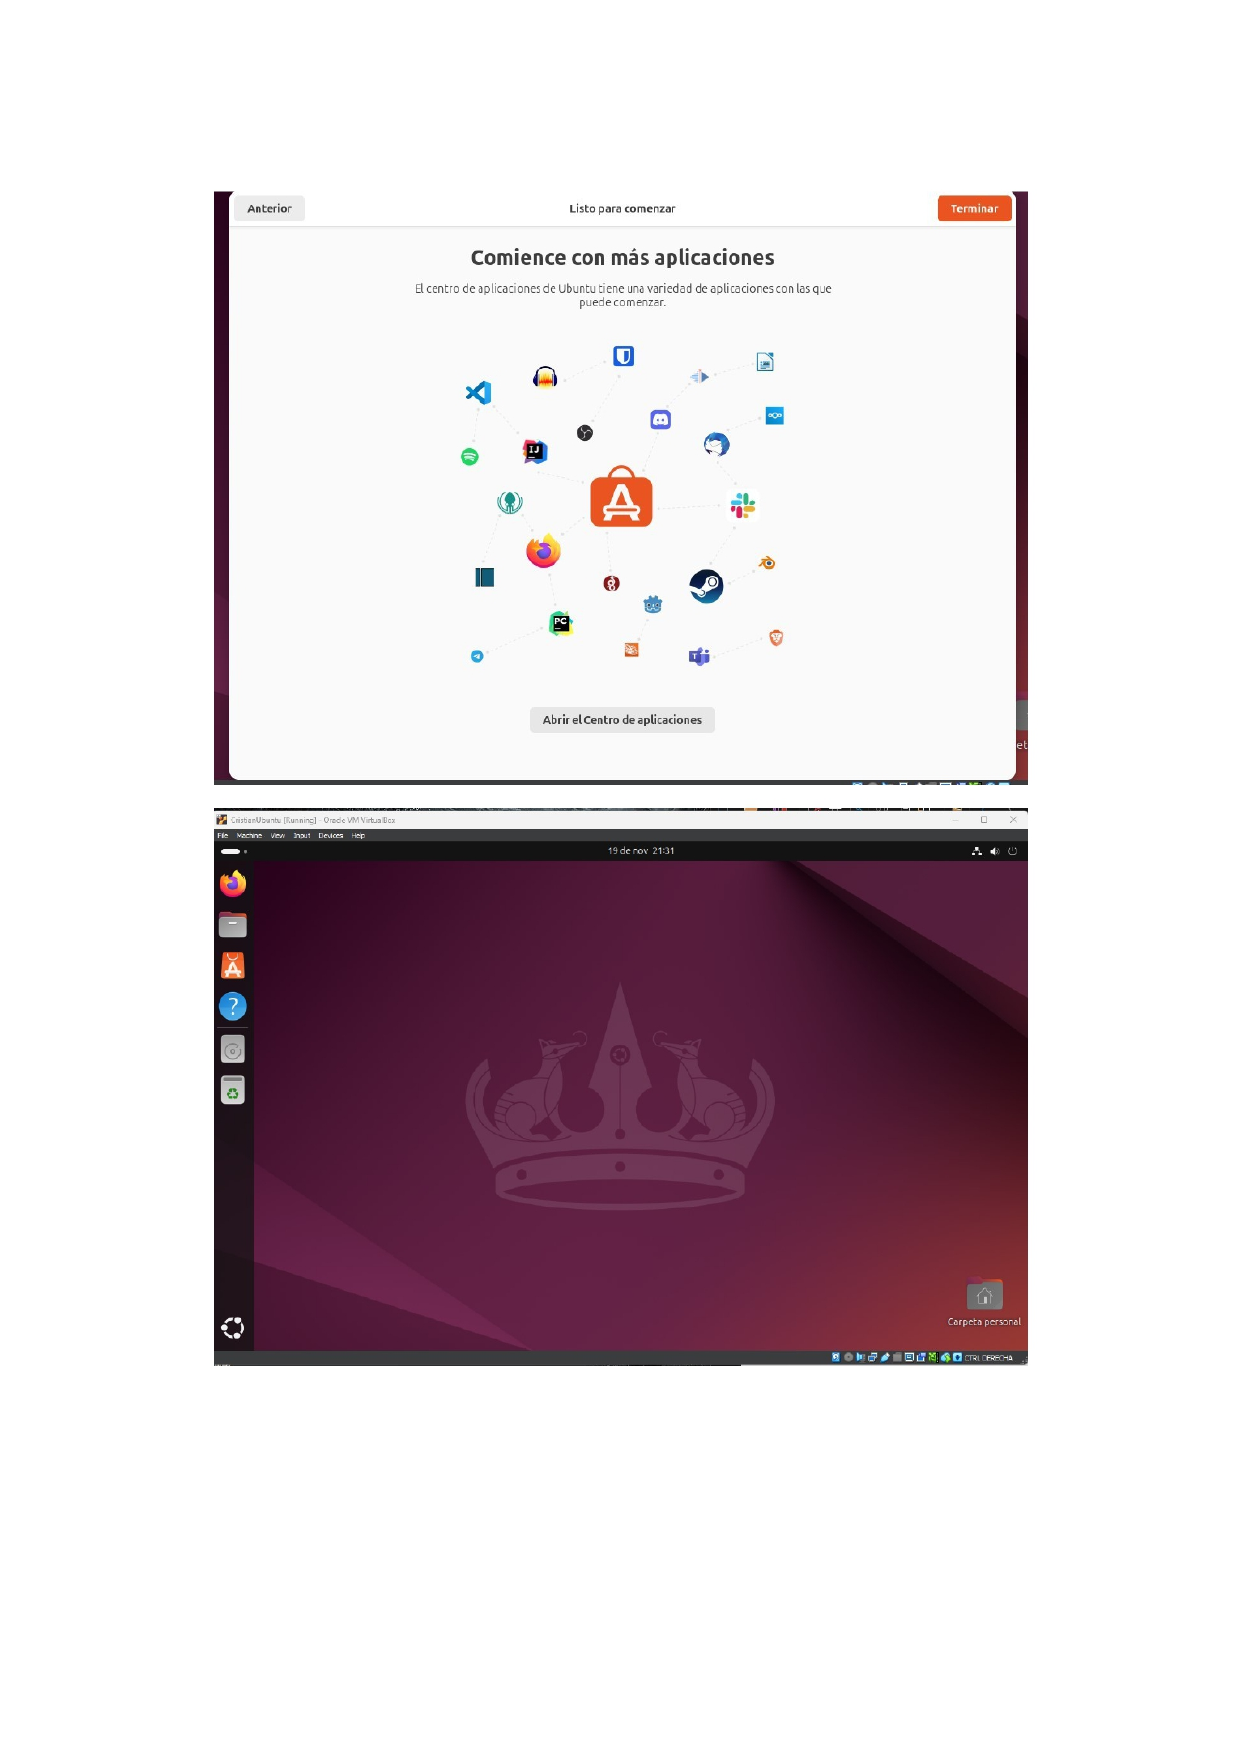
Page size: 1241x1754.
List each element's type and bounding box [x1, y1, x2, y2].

picture [118, 72, 1123, 1492]
